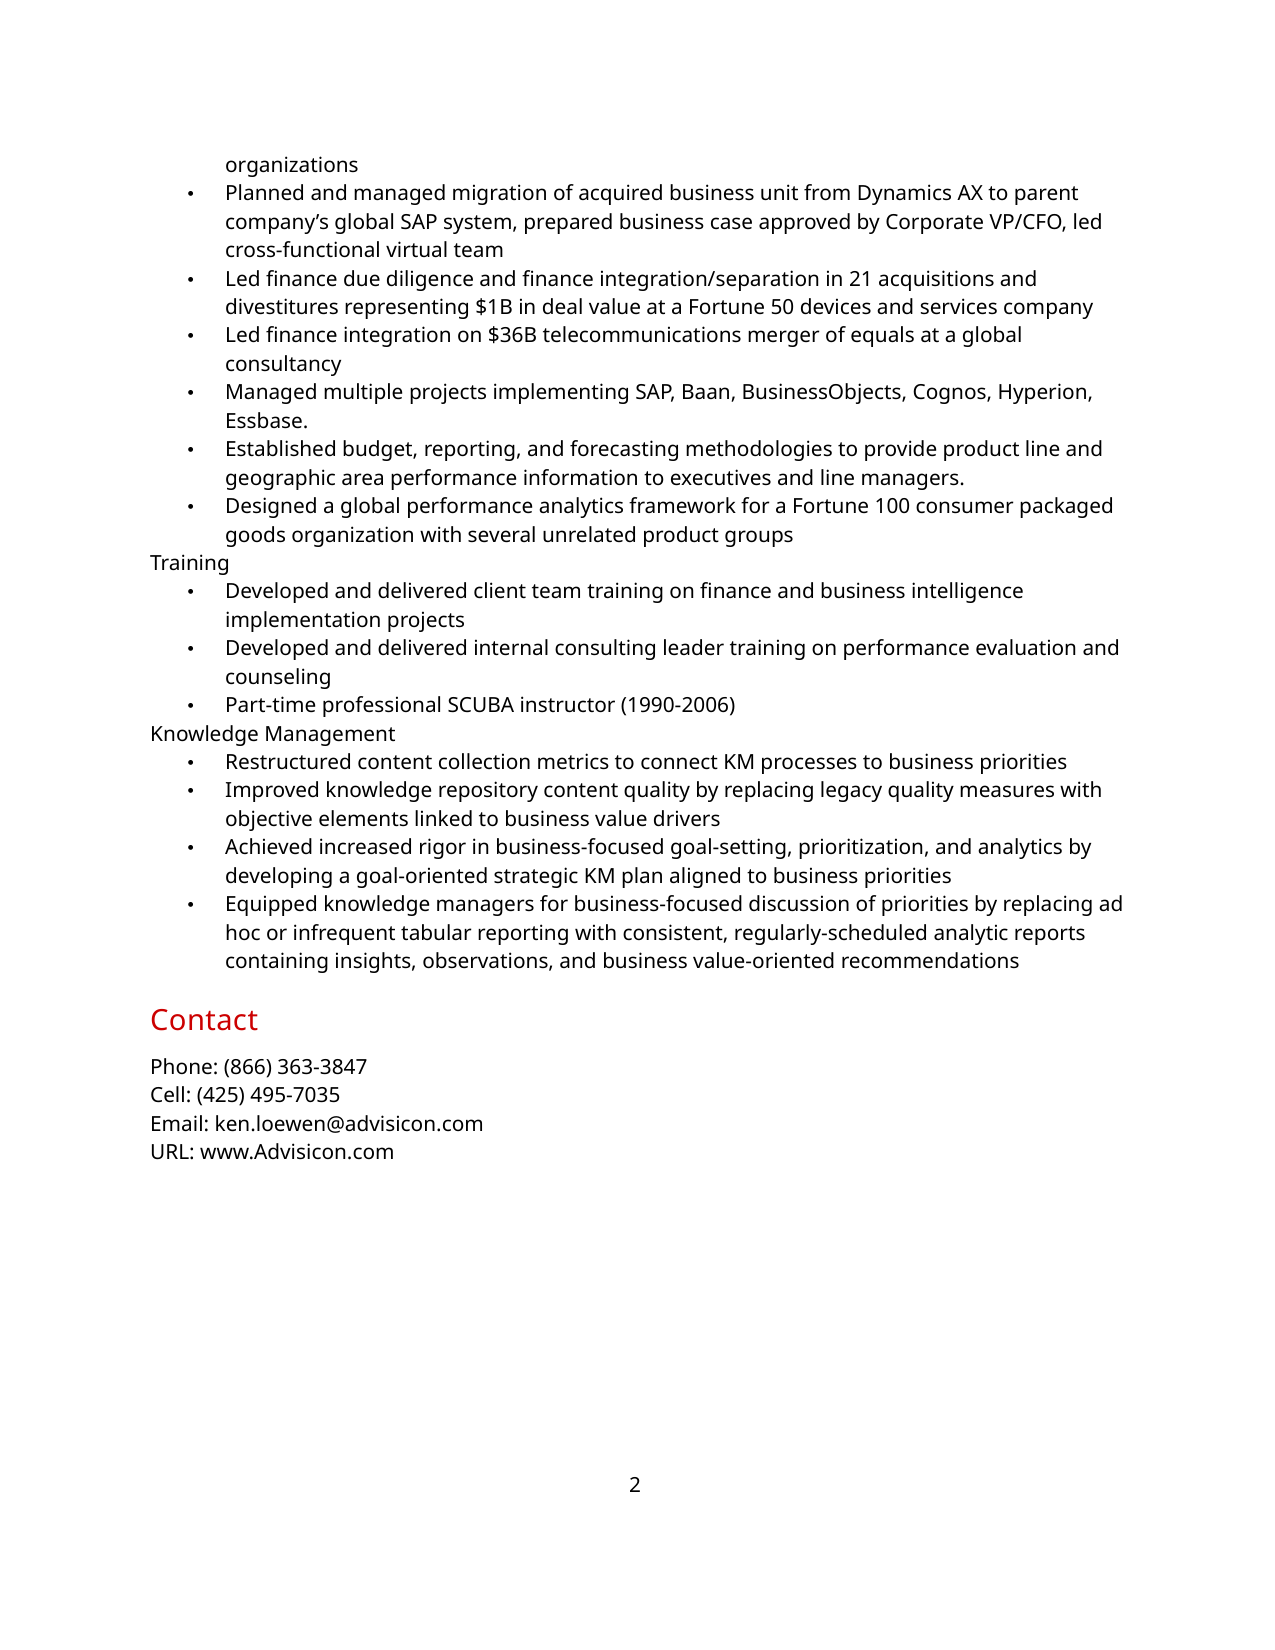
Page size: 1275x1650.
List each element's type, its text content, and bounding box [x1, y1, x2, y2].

list Designed a global performance analytics framework for a Fortune 100 consumer packaged goods organization with several unrelated product groups [187, 491, 1125, 548]
list Improved knowledge repository content quality by replacing legacy quality measures with objective elements linked to business value drivers [187, 776, 1125, 832]
list Established budget, reporting, and forecasting methodologies to provide product line and geographic area performance information to executives and line managers. [187, 434, 1125, 491]
text Training [150, 548, 1125, 577]
list Managed multiple projects implementing SAP, Baan, BusinessObjects, Cognos, Hyperion, Essbase. [187, 377, 1125, 434]
list Achieved increased rigor in business-focused goal-setting, prioritization, and analytics by developing a goal-oriented strategic KM plan aligned to business priorities [187, 832, 1125, 889]
subtitle Contact [150, 1000, 1125, 1039]
text URL: www.Advisicon.com [150, 1137, 1125, 1166]
list Equipped knowledge managers for business-focused discussion of priorities by replacing ad hoc or infrequent tabular reporting with consistent, regularly-scheduled analytic reports containing insights, observations, and business value-oriented recommendations [187, 889, 1125, 975]
list Part-time professional SCUBA instructor (1990-2006) [187, 690, 1125, 719]
list Led finance integration on $36B telecommunications merger of equals at a global consultancy [187, 321, 1125, 377]
list Developed and delivered internal consulting leader training on performance evaluation and counseling [187, 633, 1125, 690]
list Planned and managed migration of acquired business unit from Dynamics AX to parent company’s global SAP system, prepared business case approved by Corporate VP/CFO, led cross-functional virtual team [187, 178, 1125, 264]
text Email: ken.loewen@advisicon.com [150, 1109, 1125, 1137]
text Cell: (425) 495-7035 [150, 1080, 1125, 1109]
list Led finance due diligence and finance integration/separation in 21 acquisitions and divestitures representing $1B in deal value at a Fortune 50 devices and services company [187, 264, 1125, 321]
list Restructured content collection metrics to connect KM processes to business priorities [187, 747, 1125, 776]
list organizations [187, 150, 1125, 178]
text Phone: (866) 363-3847 [150, 1052, 1125, 1080]
list Developed and delivered client team training on finance and business intelligence implementation projects [187, 577, 1125, 633]
text Knowledge Management [150, 719, 1125, 747]
